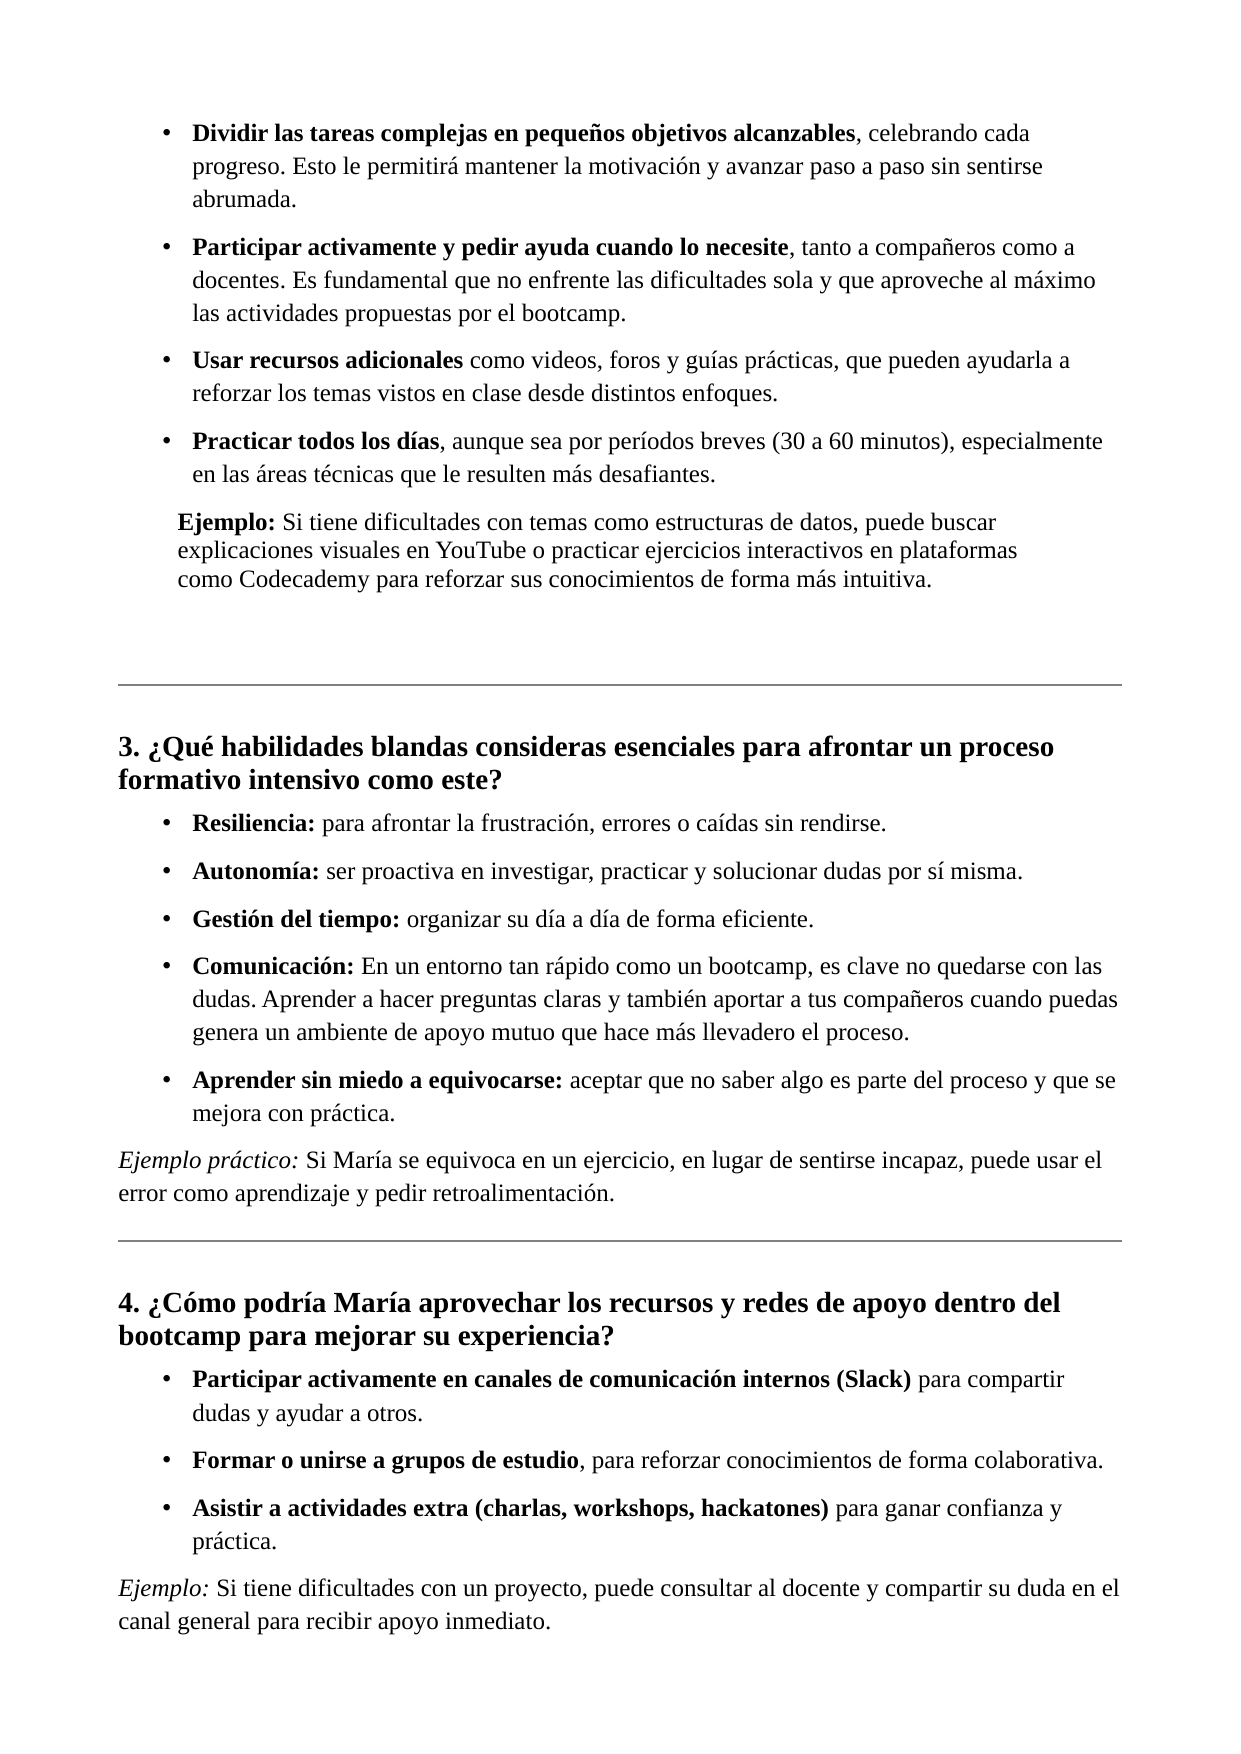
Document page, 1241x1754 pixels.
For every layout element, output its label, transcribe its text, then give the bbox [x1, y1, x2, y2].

list Autonomía: ser proactiva en investigar, practicar y solucionar dudas por sí misma. [162, 856, 1122, 885]
text Ejemplo: Si tiene dificultades con temas como estructuras de datos, puede buscar explicaciones visuales en YouTube o practicar ejercicios interactivos en plataformas como Codecademy para reforzar sus conocimientos de forma más intuitiva. [177, 507, 1063, 593]
list Usar recursos adicionales como videos, foros y guías prácticas, que pueden ayudarla a reforzar los temas vistos en clase desde distintos enfoques. [162, 345, 1122, 407]
text Ejemplo práctico: Si María se equivoca en un ejercicio, en lugar de sentirse incapaz, puede usar el error como aprendizaje y pedir retroalimentación. [118, 1146, 1122, 1207]
list Comunicación: En un entorno tan rápido como un bootcamp, es clave no quedarse con las dudas. Aprender a hacer preguntas claras y también aportar a tus compañeros cuando puedas genera un ambiente de apoyo mutuo que hace más llevadero el proceso. [162, 951, 1122, 1046]
list Participar activamente y pedir ayuda cuando lo necesite, tanto a compañeros como a docentes. Es fundamental que no enfrente las dificultades sola y que aproveche al máximo las actividades propuestas por el bootcamp. [162, 232, 1122, 327]
list Dividir las tareas complejas en pequeños objetivos alcanzables, celebrando cada progreso. Esto le permitirá mantener la motivación y avanzar paso a paso sin sentirse abrumada. [162, 118, 1122, 213]
text Ejemplo: Si tiene dificultades con un proyecto, puede consultar al docente y compartir su duda en el canal general para recibir apoyo inmediato. [118, 1573, 1122, 1635]
list Practicar todos los días, aunque sea por períodos breves (30 a 60 minutos), especialmente en las áreas técnicas que le resulten más desafiantes. [162, 426, 1122, 488]
list Participar activamente en canales de comunicación internos (Slack) para compartir dudas y ayudar a otros. [162, 1364, 1122, 1426]
list Resiliencia: para afrontar la frustración, errores o caídas sin rendirse. [162, 808, 1122, 837]
list Gestión del tiempo: organizar su día a día de forma eficiente. [162, 904, 1122, 932]
subtitle 3. ¿Qué habilidades blandas consideras esenciales para afrontar un proceso formativo intensivo como este? [118, 729, 1122, 796]
subtitle 4. ¿Cómo podría María aprovechar los recursos y redes de apoyo dentro del bootcamp para mejorar su experiencia? [118, 1285, 1122, 1352]
list Asistir a actividades extra (charlas, workshops, hackatones) para ganar confianza y práctica. [162, 1493, 1122, 1554]
list Aprender sin miedo a equivocarse: aceptar que no saber algo es parte del proceso y que se mejora con práctica. [162, 1065, 1122, 1127]
list Formar o unirse a grupos de estudio, para reforzar conocimientos de forma colaborativa. [162, 1445, 1122, 1474]
